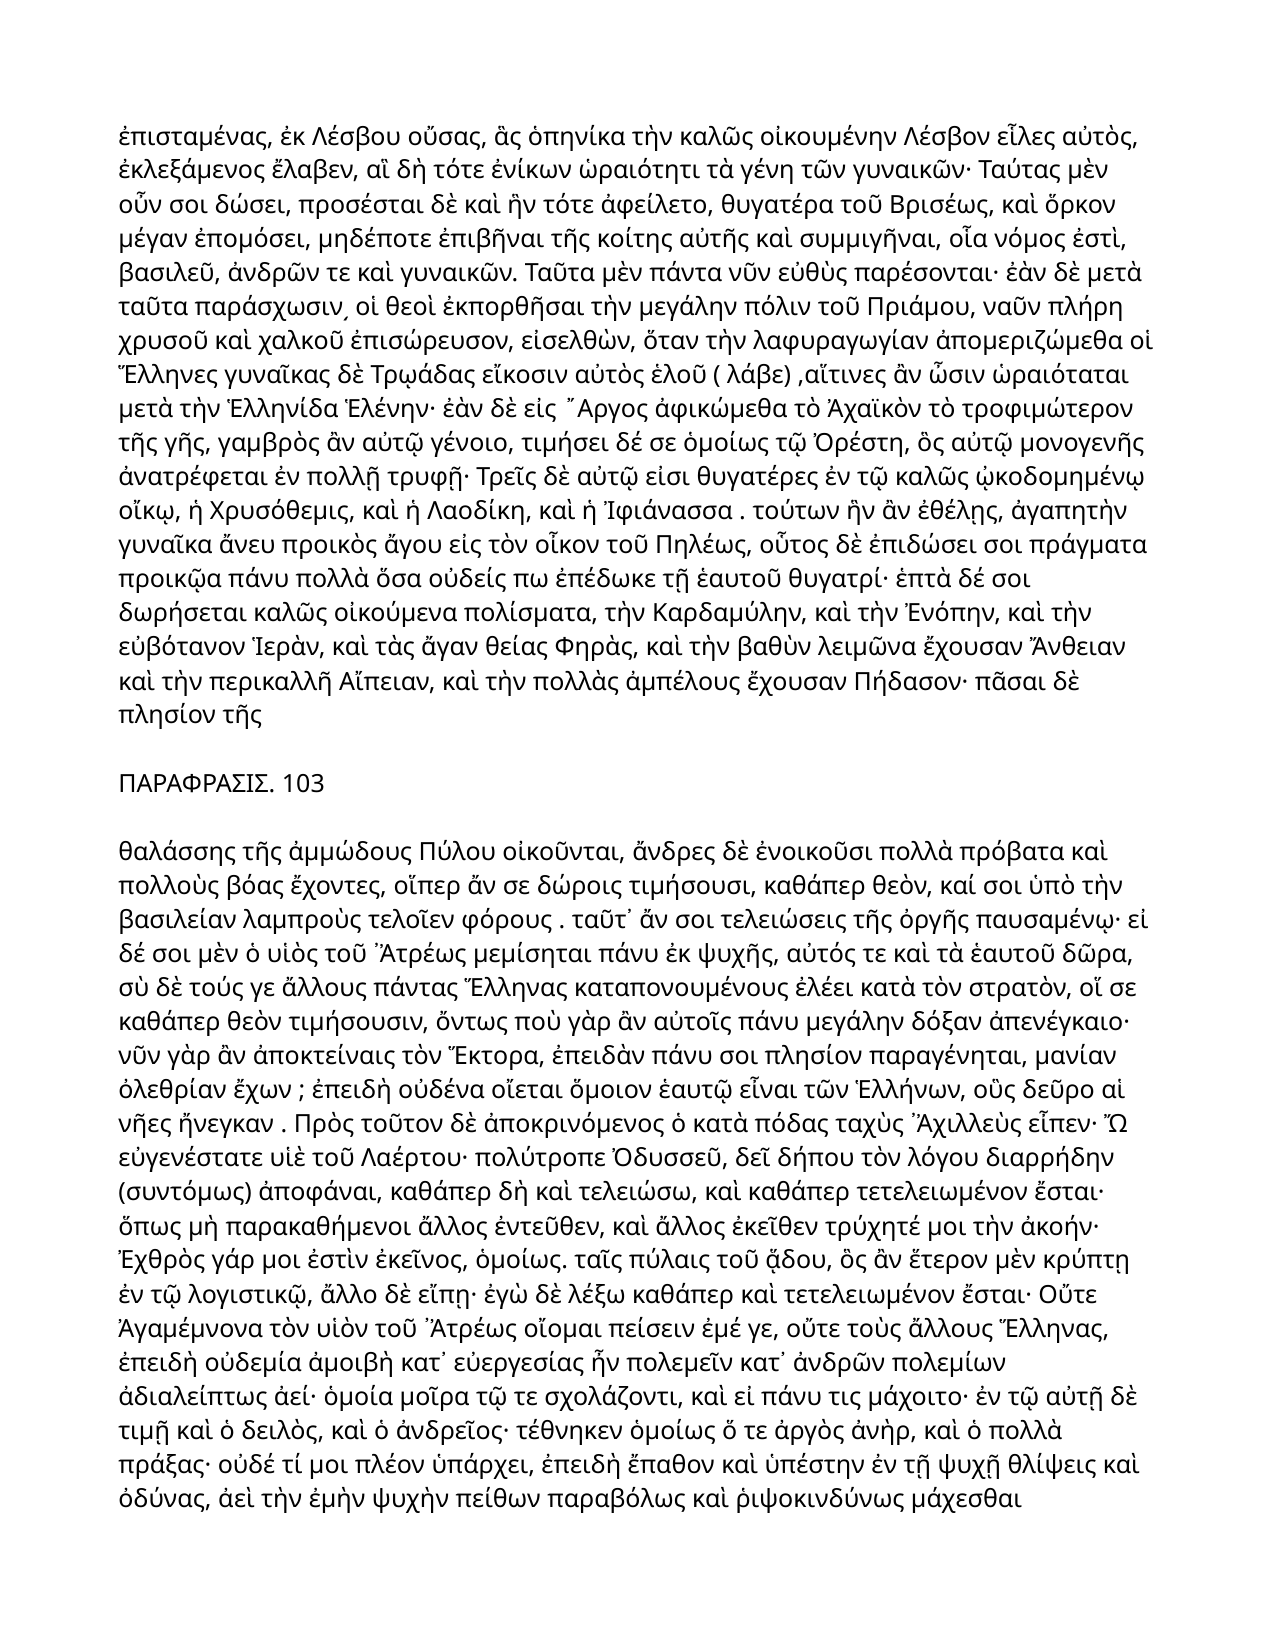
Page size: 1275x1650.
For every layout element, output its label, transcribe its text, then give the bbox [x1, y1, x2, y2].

text ἐπισταμένας, ἐκ Λέσβου οὔσας, ἃς ὁπηνίκα τὴν καλῶς οἰκουμένην Λέσβον εἷλες αὐτὸς, ἐκλεξάμενος ἔλαβεν, αἳ δὴ τότε ἐνίκων ὡραιότητι τὰ γένη τῶν γυναικῶν· Ταύτας μὲν οὖν σοι δώσει, προσέσται δὲ καὶ ἣν τότε ἀφείλετο, θυγατέρα τοῦ Βρισέως, καὶ ὅρκον μέγαν ἐπομόσει, μηδέποτε ἐπιβῆναι τῆς κοίτης αὐτῆς καὶ συμμιγῆναι, οἷα νόμος ἐστὶ, βασιλεῦ, ἀνδρῶν τε καὶ γυναικῶν. Ταῦτα μὲν πάντα νῦν εὐθὺς παρέσονται· ἐὰν δὲ μετὰ ταῦτα παράσχωσιν͵ οἱ θεοὶ ἐκπορθῆσαι τὴν μεγάλην πόλιν τοῦ Πριάμου, ναῦν πλήρη χρυσοῦ καὶ χαλκοῦ ἐπισώρευσον, εἰσελθὼν, ὅταν τὴν λαφυραγωγίαν ἀπομεριζώμεθα οἱ Ἕλληνες γυναῖκας δὲ Τρῳάδας εἴκοσιν αὐτὸς ἑλοῦ ( λάβε) ,αἵτινες ἂν ὦσιν ὡραιόταται μετὰ τὴν Ἑλληνίδα Ἑλένην· ἐὰν δὲ εἰς ῎Αργος ἀφικώμεθα τὸ Ἀχαϊκὸν τὸ τροφιμώτερον τῆς γῆς, γαμβρὸς ἂν αὐτῷ γένοιο, τιμήσει δέ σε ὁμοίως τῷ Ὀρέστη, ὃς αὐτῷ μονογενῆς ἀνατρέφεται ἐν πολλῇ τρυφῇ· Τρεῖς δὲ αὐτῷ εἰσι θυγατέρες ἐν τῷ καλῶς ᾠκοδομημένῳ οἴκῳ, ἡ Χρυσόθεμις, καὶ ἡ Λαοδίκη, καὶ ἡ Ἰφιάνασσα . τούτων ἣν ἂν ἐθέλῃς, ἀγαπητὴν γυναῖκα ἄνευ προικὸς ἄγου εἰς τὸν οἶκον τοῦ Πηλέως, οὗτος δὲ ἐπιδώσει σοι πράγματα προικῷα πάνυ πολλὰ ὅσα οὐδείς πω ἐπέδωκε τῇ ἑαυτοῦ θυγατρί· ἑπτὰ δέ σοι δωρήσεται καλῶς οἰκούμενα πολίσματα, τὴν Καρδαμύλην, καὶ τὴν Ἐνόπην, καὶ τὴν εὐβότανον Ἱερὰν, καὶ τὰς ἄγαν θείας Φηρὰς, καὶ τὴν βαθὺν λειμῶνα ἔχουσαν Ἄνθειαν καὶ τὴν περικαλλῆ Αἴπειαν, καὶ τὴν πολλὰς ἀμπέλους ἔχουσαν Πήδασον· πᾶσαι δὲ πλησίον τῆς [118, 118, 1157, 731]
text ΠΑΡΑΦΡΑΣΙΣ. 103 [118, 765, 1157, 799]
text θαλάσσης τῆς ἀμμώδους Πύλου οἰκοῦνται, ἄνδρες δὲ ἐνοικοῦσι πολλὰ πρόβατα καὶ πολλοὺς βόας ἔχοντες, οἵπερ ἄν σε δώροις τιμήσουσι, καθάπερ θεὸν, καί σοι ὑπὸ τὴν βασιλείαν λαμπροὺς τελοῖεν φόρους . ταῦτ᾽ ἄν σοι τελειώσεις τῆς ὀργῆς παυσαμένῳ· εἰ δέ σοι μὲν ὁ υἱὸς τοῦ ᾿Ἀτρέως μεμίσηται πάνυ ἐκ ψυχῆς, αὐτός τε καὶ τὰ ἑαυτοῦ δῶρα, σὺ δὲ τούς γε ἄλλους πάντας Ἕλληνας καταπονουμένους ἐλέει κατὰ τὸν στρατὸν, οἵ σε καθάπερ θεὸν τιμήσουσιν, ὄντως ποὺ γὰρ ἂν αὐτοῖς πάνυ μεγάλην δόξαν ἀπενέγκαιο· νῦν γὰρ ἂν ἀποκτείναις τὸν Ἕκτορα, ἐπειδὰν πάνυ σοι πλησίον παραγένηται, μανίαν ὀλεθρίαν ἔχων ; ἐπειδὴ οὐδένα οἴεται ὅμοιον ἑαυτῷ εἶναι τῶν Ἑλλήνων, οὓς δεῦρο αἱ νῆες ἤνεγκαν . Πρὸς τοῦτον δὲ ἀποκρινόμενος ὁ κατὰ πόδας ταχὺς ᾿Ἀχιλλεὺς εἶπεν· Ὤ εὐγενέστατε υἱὲ τοῦ Λαέρτου· πολύτροπε Ὀδυσσεῦ, δεῖ δήπου τὸν λόγου διαρρήδην (συντόμως) ἀποφάναι, καθάπερ δὴ καὶ τελειώσω, καὶ καθάπερ τετελειωμένον ἔσται· ὅπως μὴ παρακαθήμενοι ἄλλος ἐντεῦθεν, καὶ ἄλλος ἐκεῖθεν τρύχητέ μοι τὴν ἀκοήν· Ἐχθρὸς γάρ μοι ἐστὶν ἐκεῖνος, ὁμοίως. ταῖς πύλαις τοῦ ᾅδου, ὃς ἂν ἕτερον μὲν κρύπτῃ ἐν τῷ λογιστικῷ, ἄλλο δὲ εἴπῃ· ἐγὼ δὲ λέξω καθάπερ καὶ τετελειωμένον ἔσται· Οὔτε Ἀγαμέμνονα τὸν υἱὸν τοῦ ᾿Ἀτρέως οἴομαι πείσειν ἐμέ γε, οὔτε τοὺς ἄλλους Ἕλληνας, ἐπειδὴ οὐδεμία ἀμοιβὴ κατ᾽ εὐεργεσίας ἦν πολεμεῖν κατ᾽ ἀνδρῶν πολεμίων ἀδιαλείπτως ἀεί· ὁμοία μοῖρα τῷ τε σχολάζοντι, καὶ εἰ πάνυ τις μάχοιτο· ἐν τῷ αὐτῇ δὲ τιμῇ καὶ ὁ δειλὸς, καὶ ὁ ἀνδρεῖος· τέθνηκεν ὁμοίως ὅ τε ἀργὸς ἀνὴρ, καὶ ὁ πολλὰ πράξας· οὐδέ τί μοι πλέον ὑπάρχει, ἐπειδὴ ἔπαθον καὶ ὑπέστην ἐν τῇ ψυχῇ θλίψεις καὶ ὀδύνας, ἀεὶ τὴν ἐμὴν ψυχὴν πείθων παραβόλως καὶ ῥιψοκινδύνως μάχεσθαι [118, 833, 1157, 1515]
